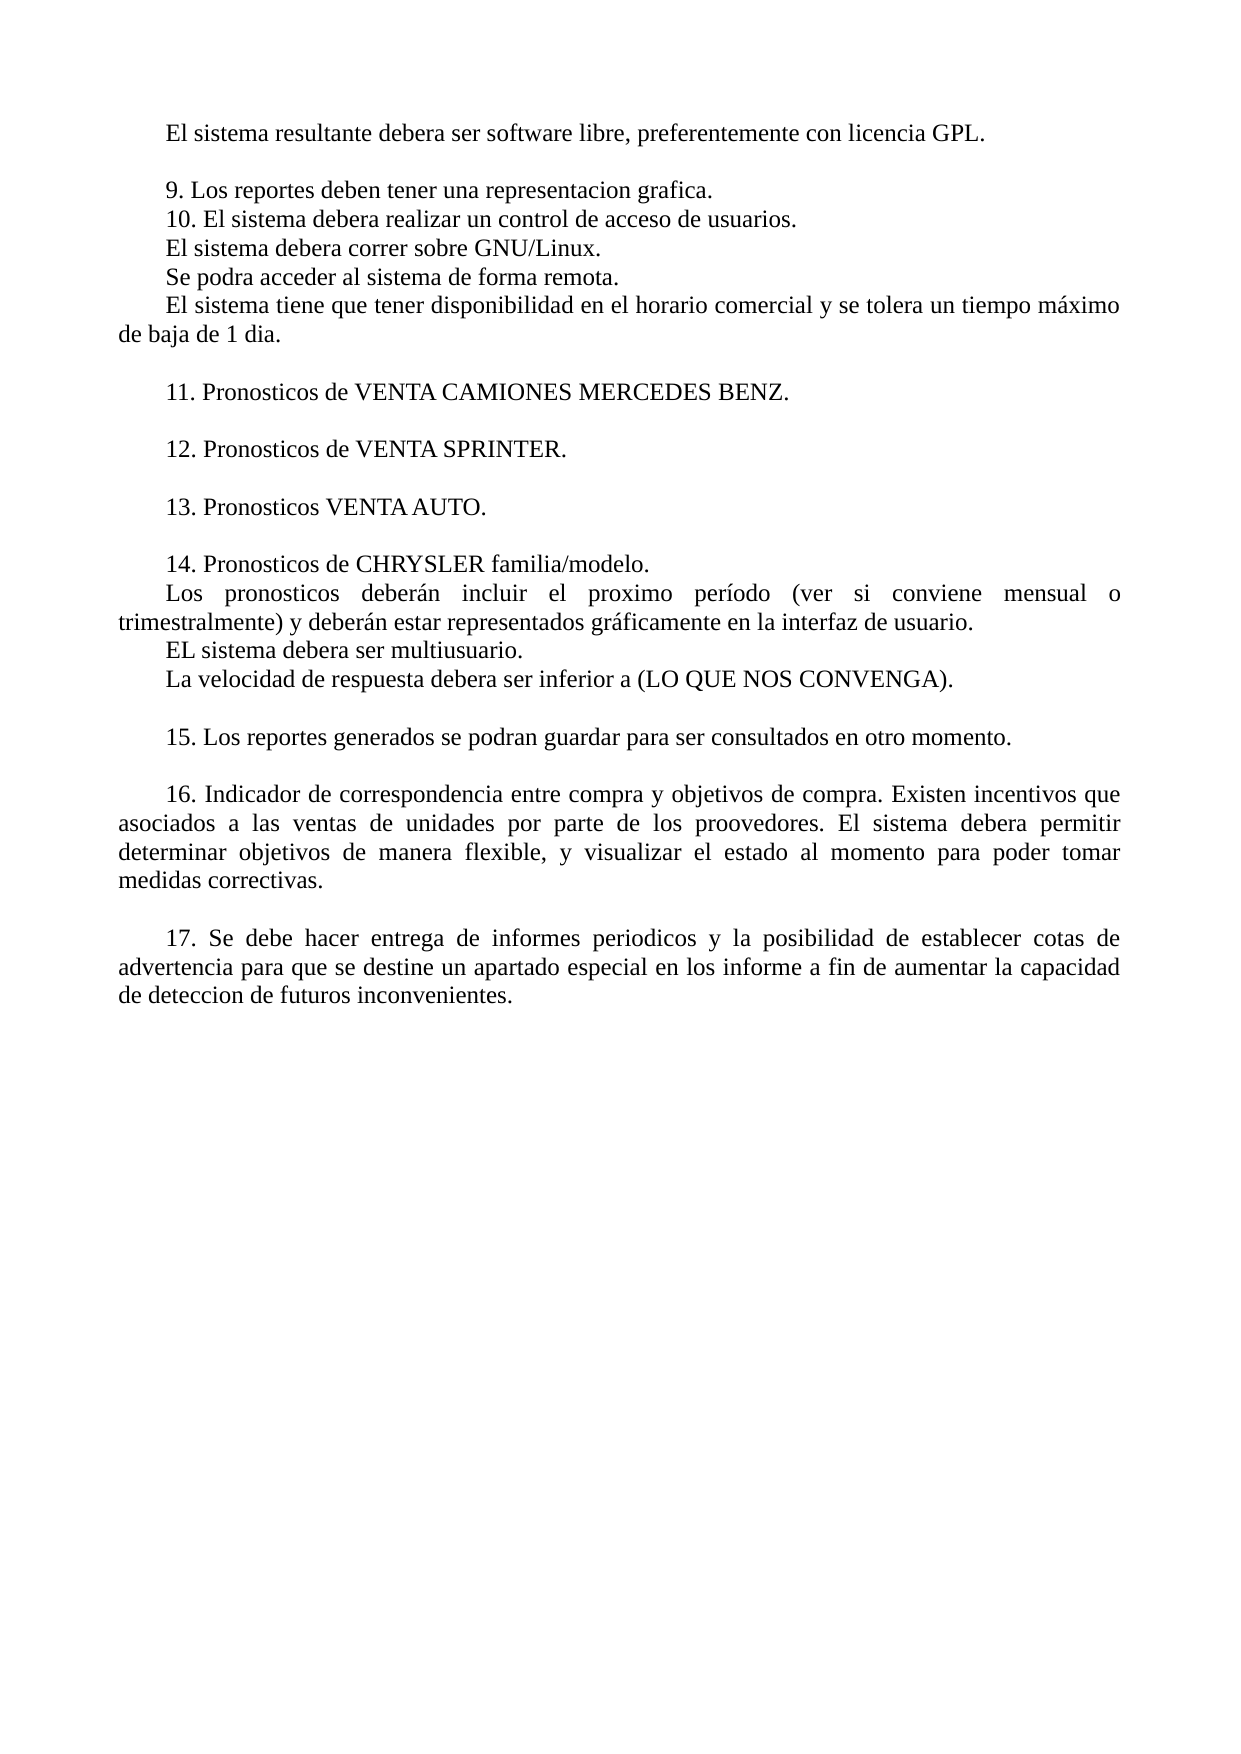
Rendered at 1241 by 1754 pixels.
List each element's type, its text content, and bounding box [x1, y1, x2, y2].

text El sistema tiene que tener disponibilidad en el horario comercial y se tolera un tiempo máximo de baja de 1 dia. [118, 291, 1122, 348]
text Se podra acceder al sistema de forma remota. [118, 262, 1122, 291]
text El sistema debera correr sobre GNU/Linux. [118, 233, 1122, 262]
text 17. Se debe hacer entrega de informes periodicos y la posibilidad de establecer cotas de advertencia para que se destine un apartado especial en los informe a fin de aumentar la capacidad de deteccion de futuros inconvenientes. [118, 923, 1122, 1009]
text 15. Los reportes generados se podran guardar para ser consultados en otro momento. [118, 722, 1122, 751]
text 13. Pronosticos VENTA AUTO. [118, 492, 1122, 521]
text 16. Indicador de correspondencia entre compra y objetivos de compra. Existen incentivos que asociados a las ventas de unidades por parte de los proovedores. El sistema debera permitir determinar objetivos de manera flexible, y visualizar el estado al momento para poder tomar medidas correctivas. [118, 779, 1122, 894]
text 10. El sistema debera realizar un control de acceso de usuarios. [118, 204, 1122, 233]
text 14. Pronosticos de CHRYSLER familia/modelo. [118, 549, 1122, 578]
text 11. Pronosticos de VENTA CAMIONES MERCEDES BENZ. [118, 377, 1122, 406]
text EL sistema debera ser multiusuario. [118, 636, 1122, 664]
text Los pronosticos deberán incluir el proximo período (ver si conviene mensual o trimestralmente) y deberán estar representados gráficamente en la interfaz de usuario. [118, 578, 1122, 636]
text El sistema resultante debera ser software libre, preferentemente con licencia GPL. [118, 118, 1122, 147]
text La velocidad de respuesta debera ser inferior a (LO QUE NOS CONVENGA). [118, 664, 1122, 693]
text 9. Los reportes deben tener una representacion grafica. [118, 176, 1122, 204]
text 12. Pronosticos de VENTA SPRINTER. [118, 434, 1122, 463]
